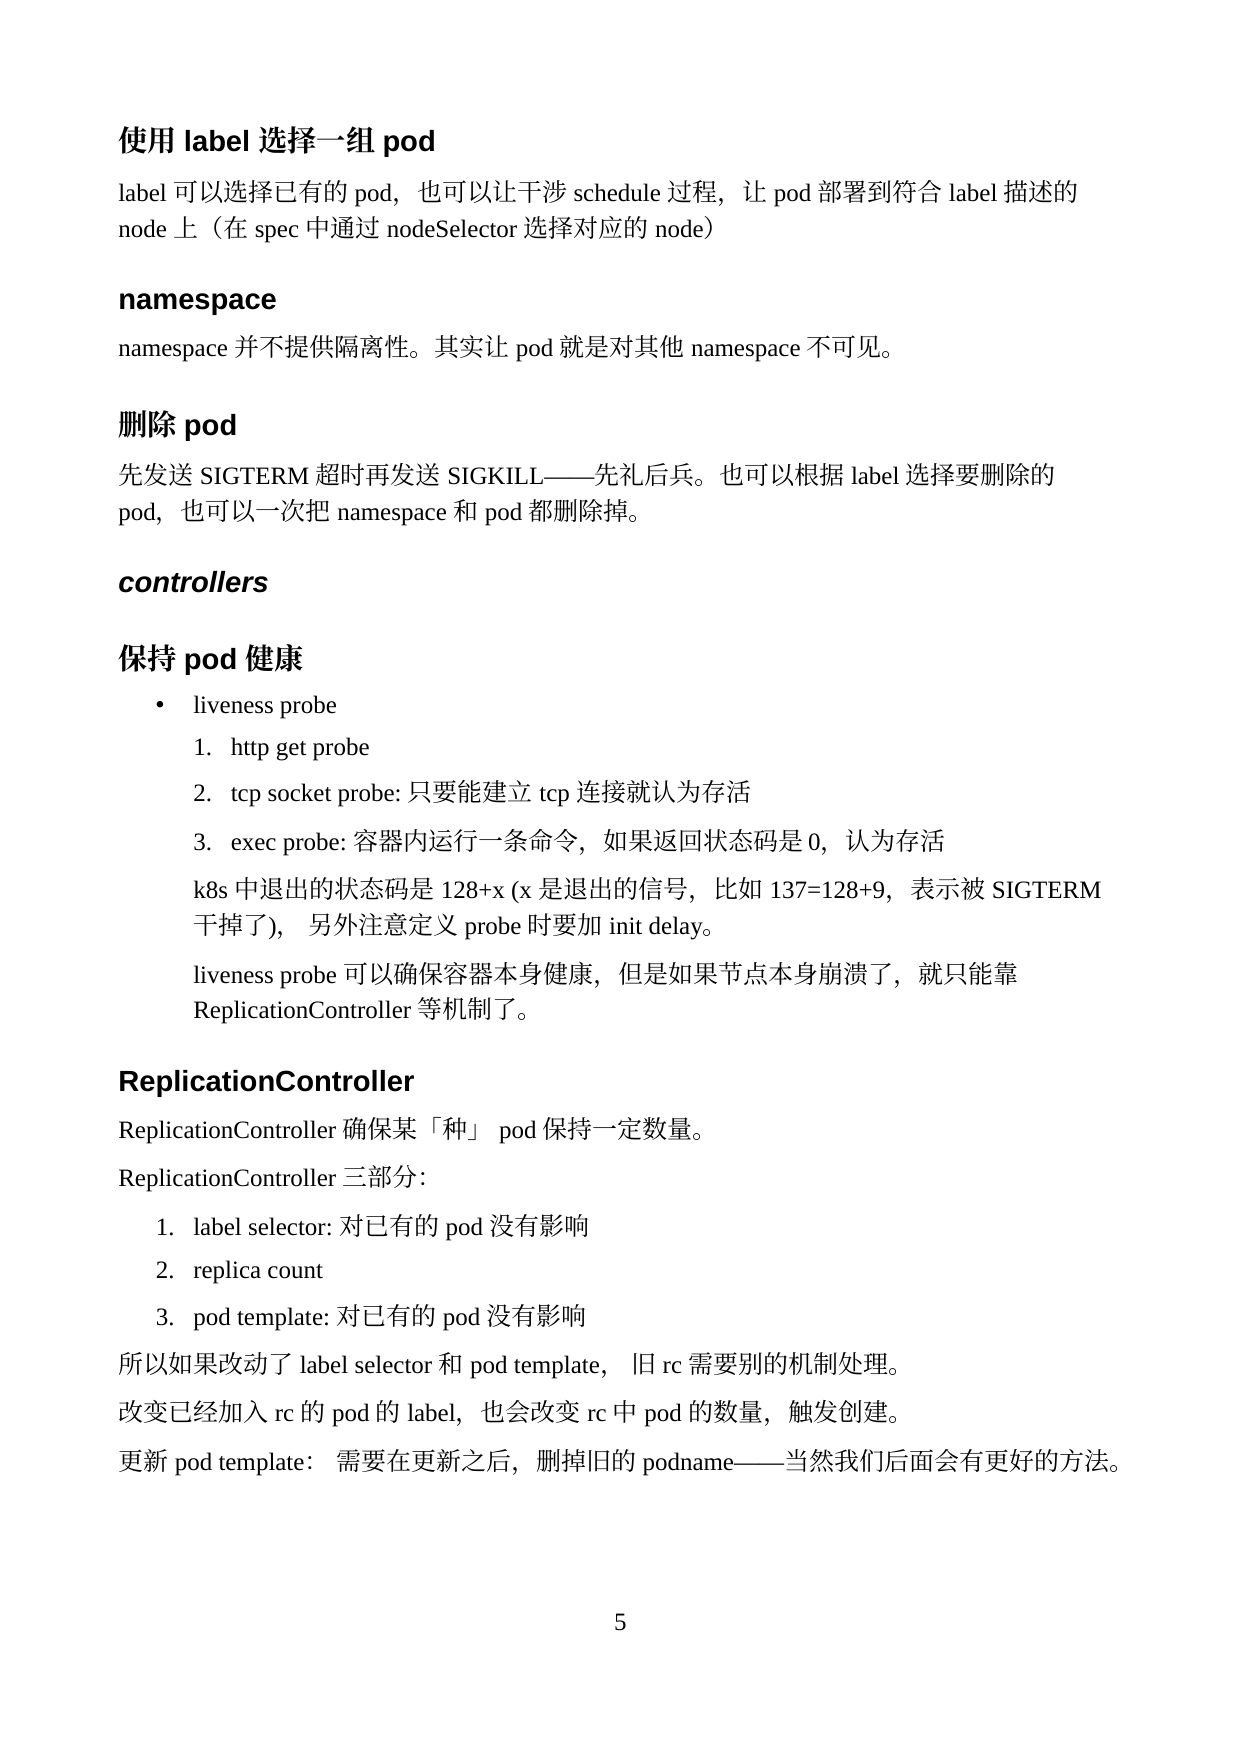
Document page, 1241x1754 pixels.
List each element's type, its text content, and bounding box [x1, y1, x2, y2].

text ReplicationController 确保某「种」 pod 保持一定数量。 [118, 1110, 1122, 1146]
list pod template: 对已有的 pod 没有影响 [156, 1296, 1122, 1332]
text 改变已经加入 rc 的 pod 的 label，也会改变 rc 中 pod 的数量，触发创建。 [118, 1393, 1122, 1429]
list k8s 中退出的状态码是 128+x (x 是退出的信号，比如 137=128+9，表示被 SIGTERM 干掉了)， 另外注意定义 probe 时要加 init delay。 [156, 870, 1122, 942]
list label selector: 对已有的 pod 没有影响 [156, 1207, 1122, 1242]
subtitle namespace [118, 282, 1122, 315]
text 先发送 SIGTERM 超时再发送 SIGKILL——先礼后兵。也可以根据 label 选择要删除的 pod，也可以一次把 namespace 和 pod 都删除掉。 [118, 456, 1122, 528]
list http get probe [193, 732, 1122, 761]
subtitle ReplicationController [118, 1064, 1122, 1097]
subtitle 使用 label 选择一组 pod [118, 118, 1122, 160]
text label 可以选择已有的 pod，也可以让干涉 schedule 过程，让 pod 部署到符合 label 描述的 node 上（在 spec 中通过 nodeSelector 选择对应的 node） [118, 172, 1122, 244]
subtitle 删除 pod [118, 401, 1122, 443]
list tcp socket probe: 只要能建立 tcp 连接就认为存活 [193, 773, 1122, 809]
text namespace 并不提供隔离性。其实让 pod 就是对其他 namespace 不可见。 [118, 328, 1122, 364]
list liveness probe 可以确保容器本身健康，但是如果节点本身崩溃了，就只能靠 ReplicationController 等机制了。 [156, 954, 1122, 1026]
text 更新 pod template： 需要在更新之后，删掉旧的 podname——当然我们后面会有更好的方法。 [118, 1442, 1122, 1513]
text 所以如果改动了 label selector 和 pod template， 旧 rc 需要别的机制处理。 [118, 1345, 1122, 1381]
subtitle controllers [118, 565, 1122, 599]
list replica count [156, 1255, 1122, 1284]
subtitle 保持 pod 健康 [118, 636, 1122, 678]
list liveness probe [156, 691, 1122, 719]
text ReplicationController 三部分： [118, 1158, 1122, 1194]
list exec probe: 容器内运行一条命令，如果返回状态码是0，认为存活 [193, 821, 1122, 857]
